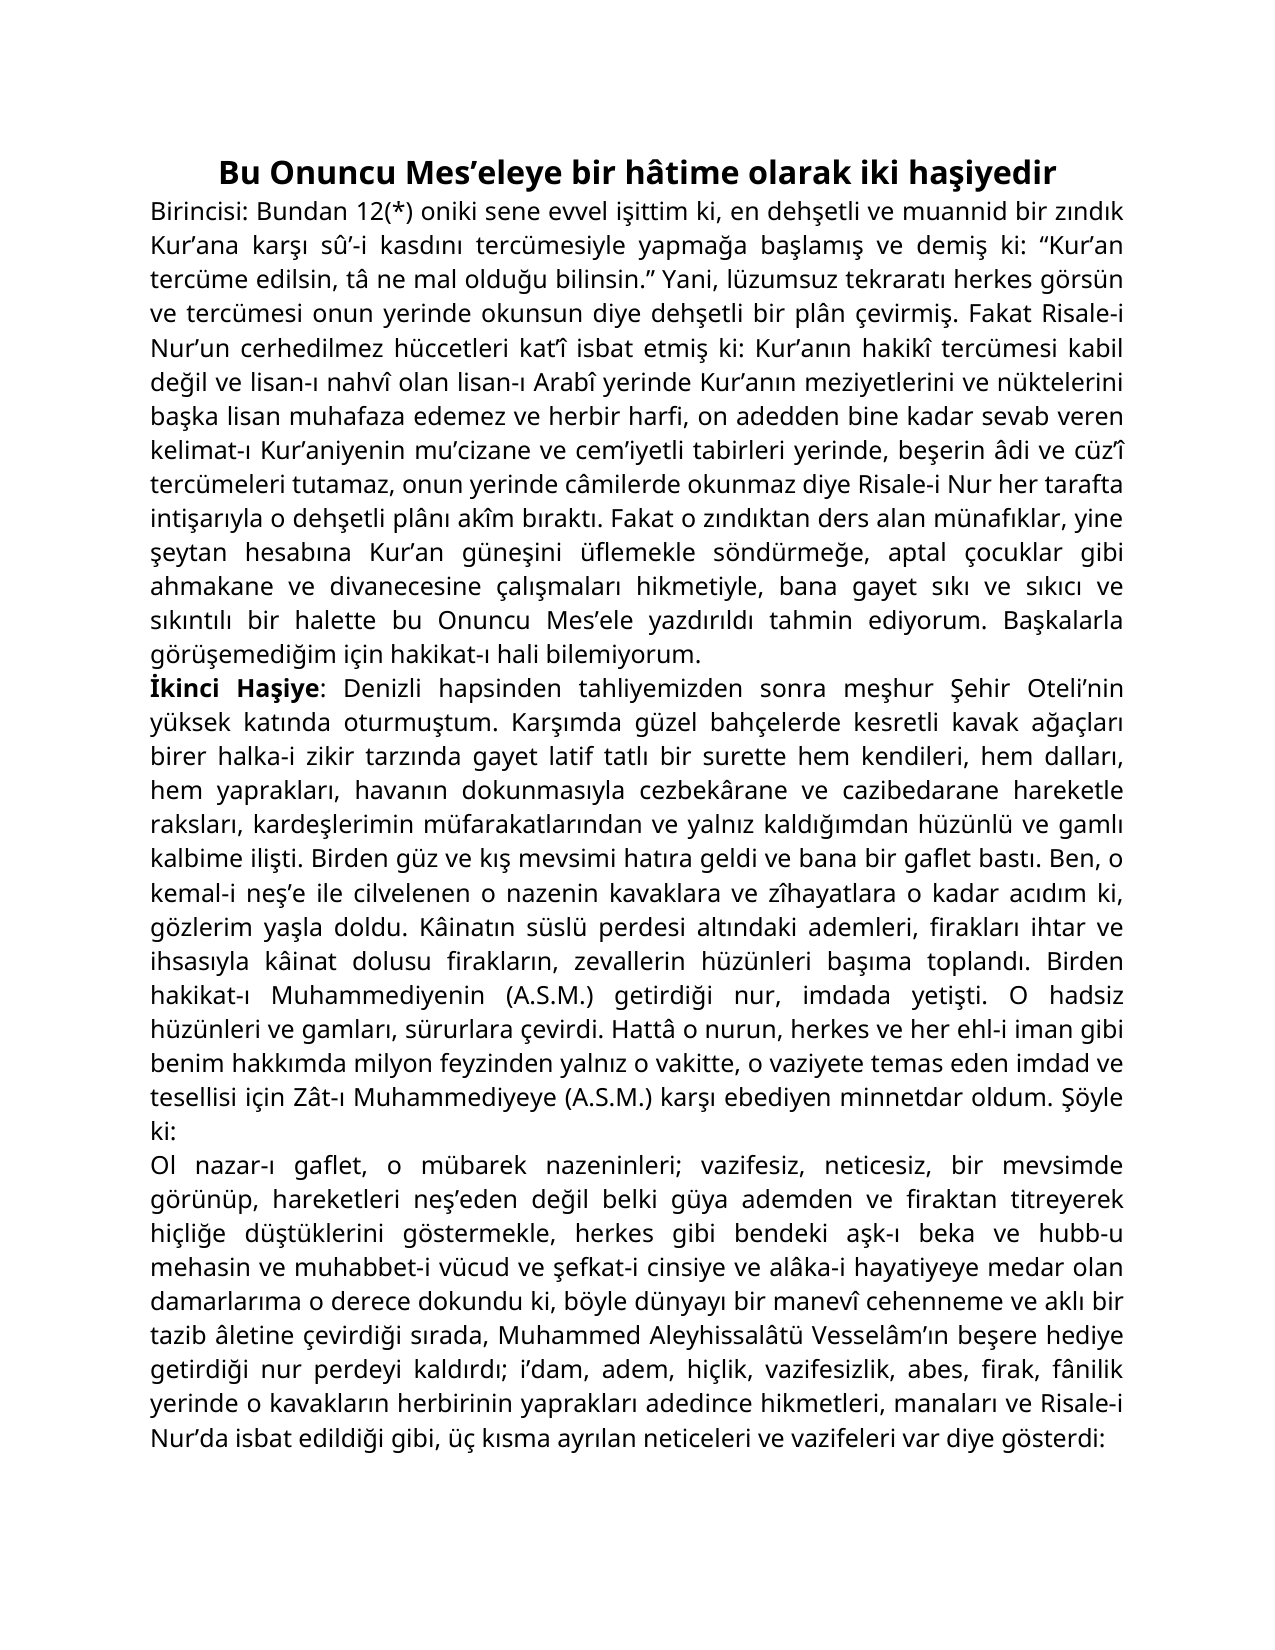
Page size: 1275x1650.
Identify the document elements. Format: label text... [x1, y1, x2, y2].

text Ol nazar-ı gaflet, o mübarek nazeninleri; vazifesiz, neticesiz, bir mevsimde görünüp, hareketleri neş’eden değil belki güya ademden ve firaktan titreyerek hiçliğe düştüklerini göstermekle, herkes gibi bendeki aşk-ı beka ve hubb-u mehasin ve muhabbet-i vücud ve şefkat-i cinsiye ve alâka-i hayatiyeye medar olan damarlarıma o derece dokundu ki, böyle dünyayı bir manevî cehenneme ve aklı bir tazib âletine çevirdiği sırada, Muhammed Aleyhissalâtü Vesselâm’ın beşere hediye getirdiği nur perdeyi kaldırdı; i’dam, adem, hiçlik, vazifesizlik, abes, firak, fânilik yerinde o kavakların herbirinin yaprakları adedince hikmetleri, manaları ve Risale-i Nur’da isbat edildiği gibi, üç kısma ayrılan neticeleri ve vazifeleri var diye gösterdi: [150, 1148, 1125, 1454]
text İkinci Haşiye: Denizli hapsinden tahliyemizden sonra meşhur Şehir Oteli’nin yüksek katında oturmuştum. Karşımda güzel bahçelerde kesretli kavak ağaçları birer halka-i zikir tarzında gayet latif tatlı bir surette hem kendileri, hem dalları, hem yaprakları, havanın dokunmasıyla cezbekârane ve cazibedarane hareketle raksları, kardeşlerimin müfarakatlarından ve yalnız kaldığımdan hüzünlü ve gamlı kalbime ilişti. Birden güz ve kış mevsimi hatıra geldi ve bana bir gaflet bastı. Ben, o kemal-i neş’e ile cilvelenen o nazenin kavaklara ve zîhayatlara o kadar acıdım ki, gözlerim yaşla doldu. Kâinatın süslü perdesi altındaki ademleri, firakları ihtar ve ihsasıyla kâinat dolusu firakların, zevallerin hüzünleri başıma toplandı. Birden hakikat-ı Muhammediyenin (A.S.M.) getirdiği nur, imdada yetişti. O hadsiz hüzünleri ve gamları, sürurlara çevirdi. Hattâ o nurun, herkes ve her ehl-i iman gibi benim hakkımda milyon feyzinden yalnız o vakitte, o vaziyete temas eden imdad ve tesellisi için Zât-ı Muhammediyeye (A.S.M.) karşı ebediyen minnetdar oldum. Şöyle ki: [150, 671, 1125, 1148]
text Birincisi: Bundan 12(*) oniki sene evvel işittim ki, en dehşetli ve muannid bir zındık Kur’ana karşı sû’-i kasdını tercümesiyle yapmağa başlamış ve demiş ki: “Kur’an tercüme edilsin, tâ ne mal olduğu bilinsin.” Yani, lüzumsuz tekraratı herkes görsün ve tercümesi onun yerinde okunsun diye dehşetli bir plân çevirmiş. Fakat Risale-i Nur’un cerhedilmez hüccetleri kat’î isbat etmiş ki: Kur’anın hakikî tercümesi kabil değil ve lisan-ı nahvî olan lisan-ı Arabî yerinde Kur’anın meziyetlerini ve nüktelerini başka lisan muhafaza edemez ve herbir harfi, on adedden bine kadar sevab veren kelimat-ı Kur’aniyenin mu’cizane ve cem’iyetli tabirleri yerinde, beşerin âdi ve cüz’î tercümeleri tutamaz, onun yerinde câmilerde okunmaz diye Risale-i Nur her tarafta intişarıyla o dehşetli plânı akîm bıraktı. Fakat o zındıktan ders alan münafıklar, yine şeytan hesabına Kur’an güneşini üflemekle söndürmeğe, aptal çocuklar gibi ahmakane ve divanecesine çalışmaları hikmetiyle, bana gayet sıkı ve sıkıcı ve sıkıntılı bir halette bu Onuncu Mes’ele yazdırıldı tahmin ediyorum. Başkalarla görüşemediğim için hakikat-ı hali bilemiyorum. [150, 194, 1125, 671]
subtitle Bu Onuncu Mes’eleye bir hâtime olarak iki haşiyedir [150, 150, 1125, 194]
